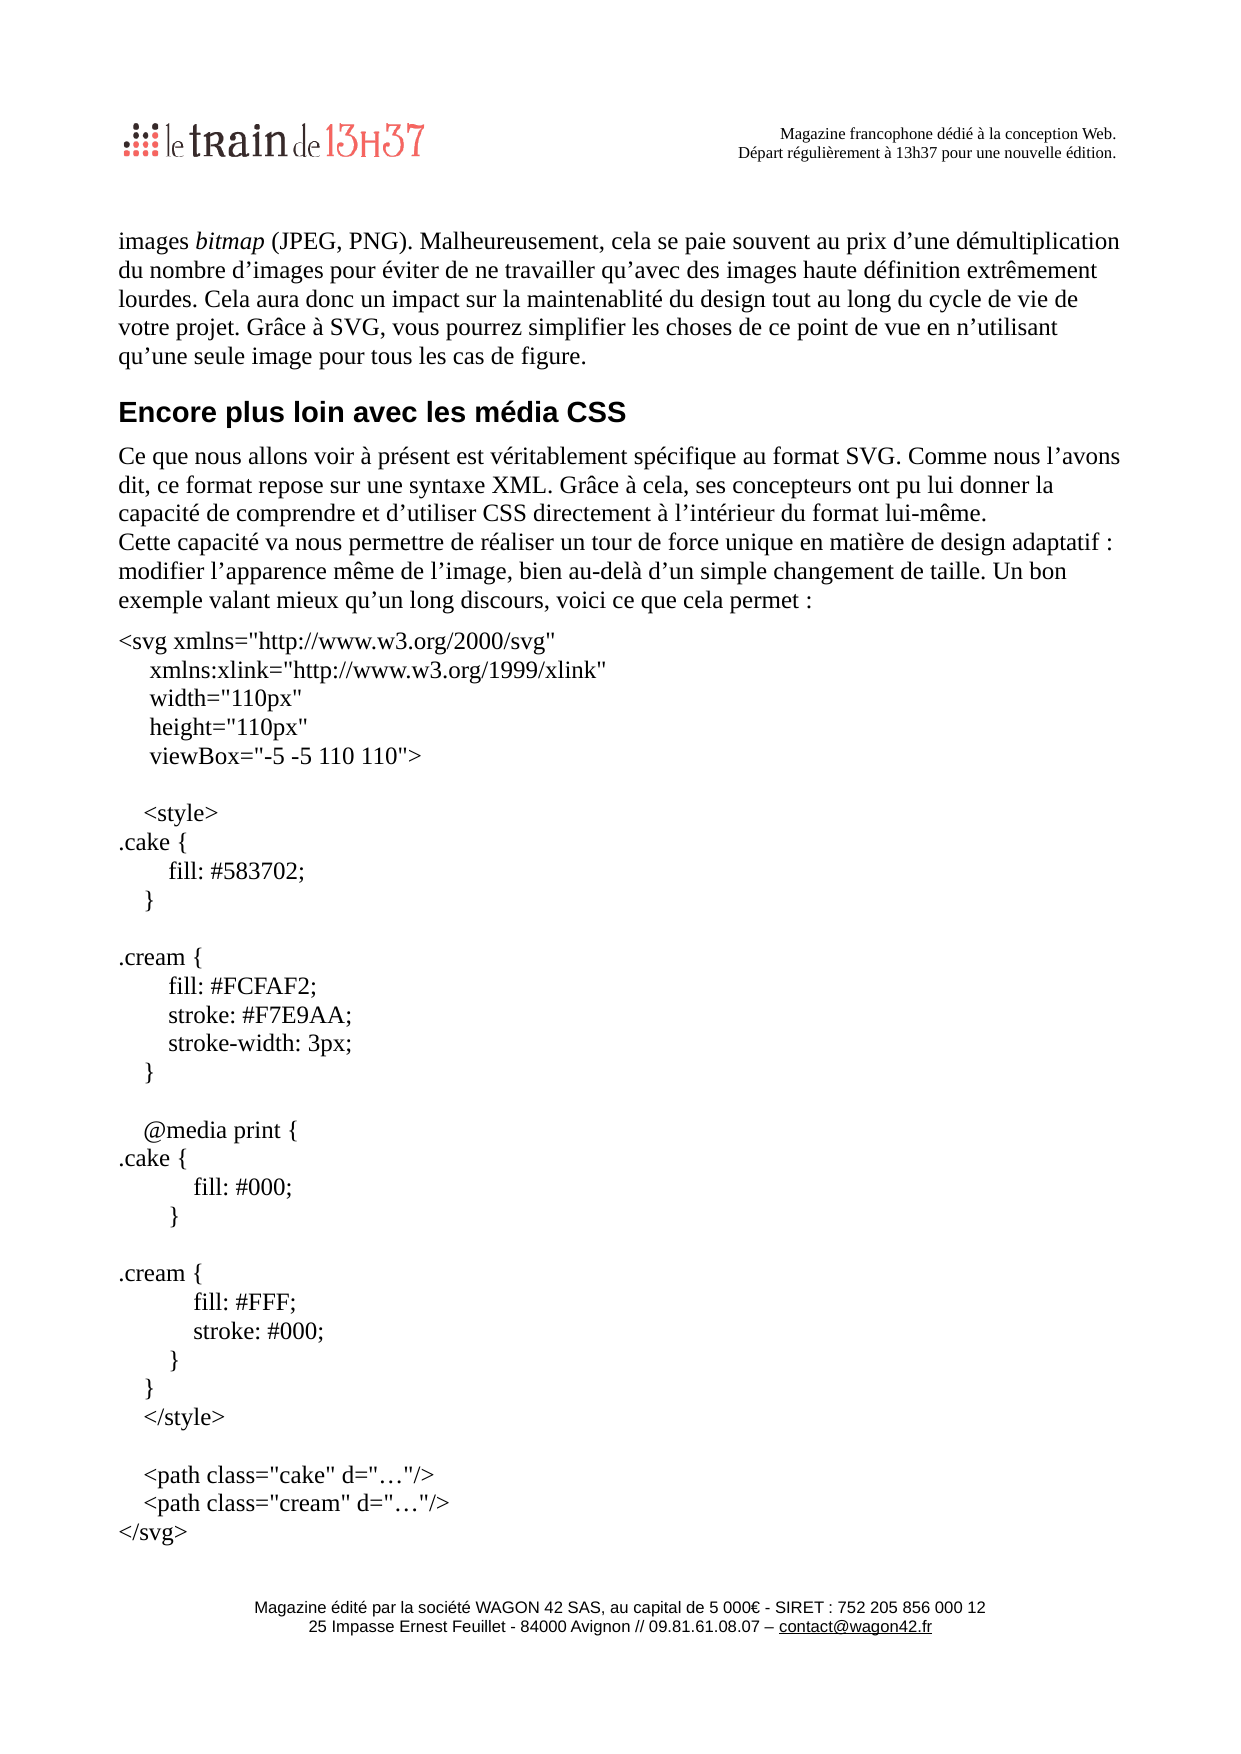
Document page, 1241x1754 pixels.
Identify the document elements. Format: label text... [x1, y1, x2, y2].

text viewBox="-5 -5 110 110"> [118, 741, 1122, 770]
text stroke: #F7E9AA; [118, 1000, 1122, 1028]
text xmlns:xlink="http://www.w3.org/1999/xlink" [118, 655, 1122, 683]
picture [123, 123, 425, 157]
text fill: #000; [118, 1172, 1122, 1201]
text images bitmap (JPEG, PNG). Malheureusement, cela se paie souvent au prix d’une démultiplication du nombre d’images pour éviter de ne travailler qu’avec des images haute définition extrêmement lourdes. Cela aura donc un impact sur la maintenablité du design tout au long du cycle de vie de votre projet. Grâce à SVG, vous pourrez simplifier les choses de ce point de vue en n’utilisant qu’une seule image pour tous les cas de figure. [118, 226, 1122, 370]
text <style> [118, 798, 1122, 827]
text } [118, 1057, 1122, 1086]
text fill: #583702; [118, 856, 1122, 885]
text fill: #FFF; [118, 1287, 1122, 1316]
text } [118, 1345, 1122, 1373]
text .cream { [118, 942, 1122, 971]
text Cette capacité va nous permettre de réaliser un tour de force unique en matière de design adaptatif : modifier l’apparence même de l’image, bien au-delà d’un simple changement de taille. Un bon exemple valant mieux qu’un long discours, voici ce que cela permet : [118, 527, 1122, 613]
text width="110px" [118, 683, 1122, 712]
text <path class="cake" d="…"/> [118, 1460, 1122, 1488]
text } [118, 1201, 1122, 1230]
text fill: #FCFAF2; [118, 971, 1122, 1000]
text .cake { [118, 1143, 1122, 1172]
text stroke: #000; [118, 1316, 1122, 1345]
text } [118, 1373, 1122, 1402]
text .cake { [118, 827, 1122, 856]
text stroke-width: 3px; [118, 1028, 1122, 1057]
text <path class="cream" d="…"/> [118, 1488, 1122, 1517]
text Ce que nous allons voir à présent est véritablement spécifique au format SVG. Comme nous l’avons dit, ce format repose sur une syntaxe XML. Grâce à cela, ses concepteurs ont pu lui donner la capacité de comprendre et d’utiliser CSS directement à l’intérieur du format lui-même. [118, 441, 1122, 527]
text </svg> [118, 1517, 1122, 1546]
text .cream { [118, 1258, 1122, 1287]
text <svg xmlns="http://www.w3.org/2000/svg" [118, 626, 1122, 655]
text </style> [118, 1402, 1122, 1431]
text @media print { [118, 1115, 1122, 1143]
subtitle Encore plus loin avec les média CSS [118, 395, 1122, 428]
text } [118, 885, 1122, 913]
text height="110px" [118, 712, 1122, 741]
